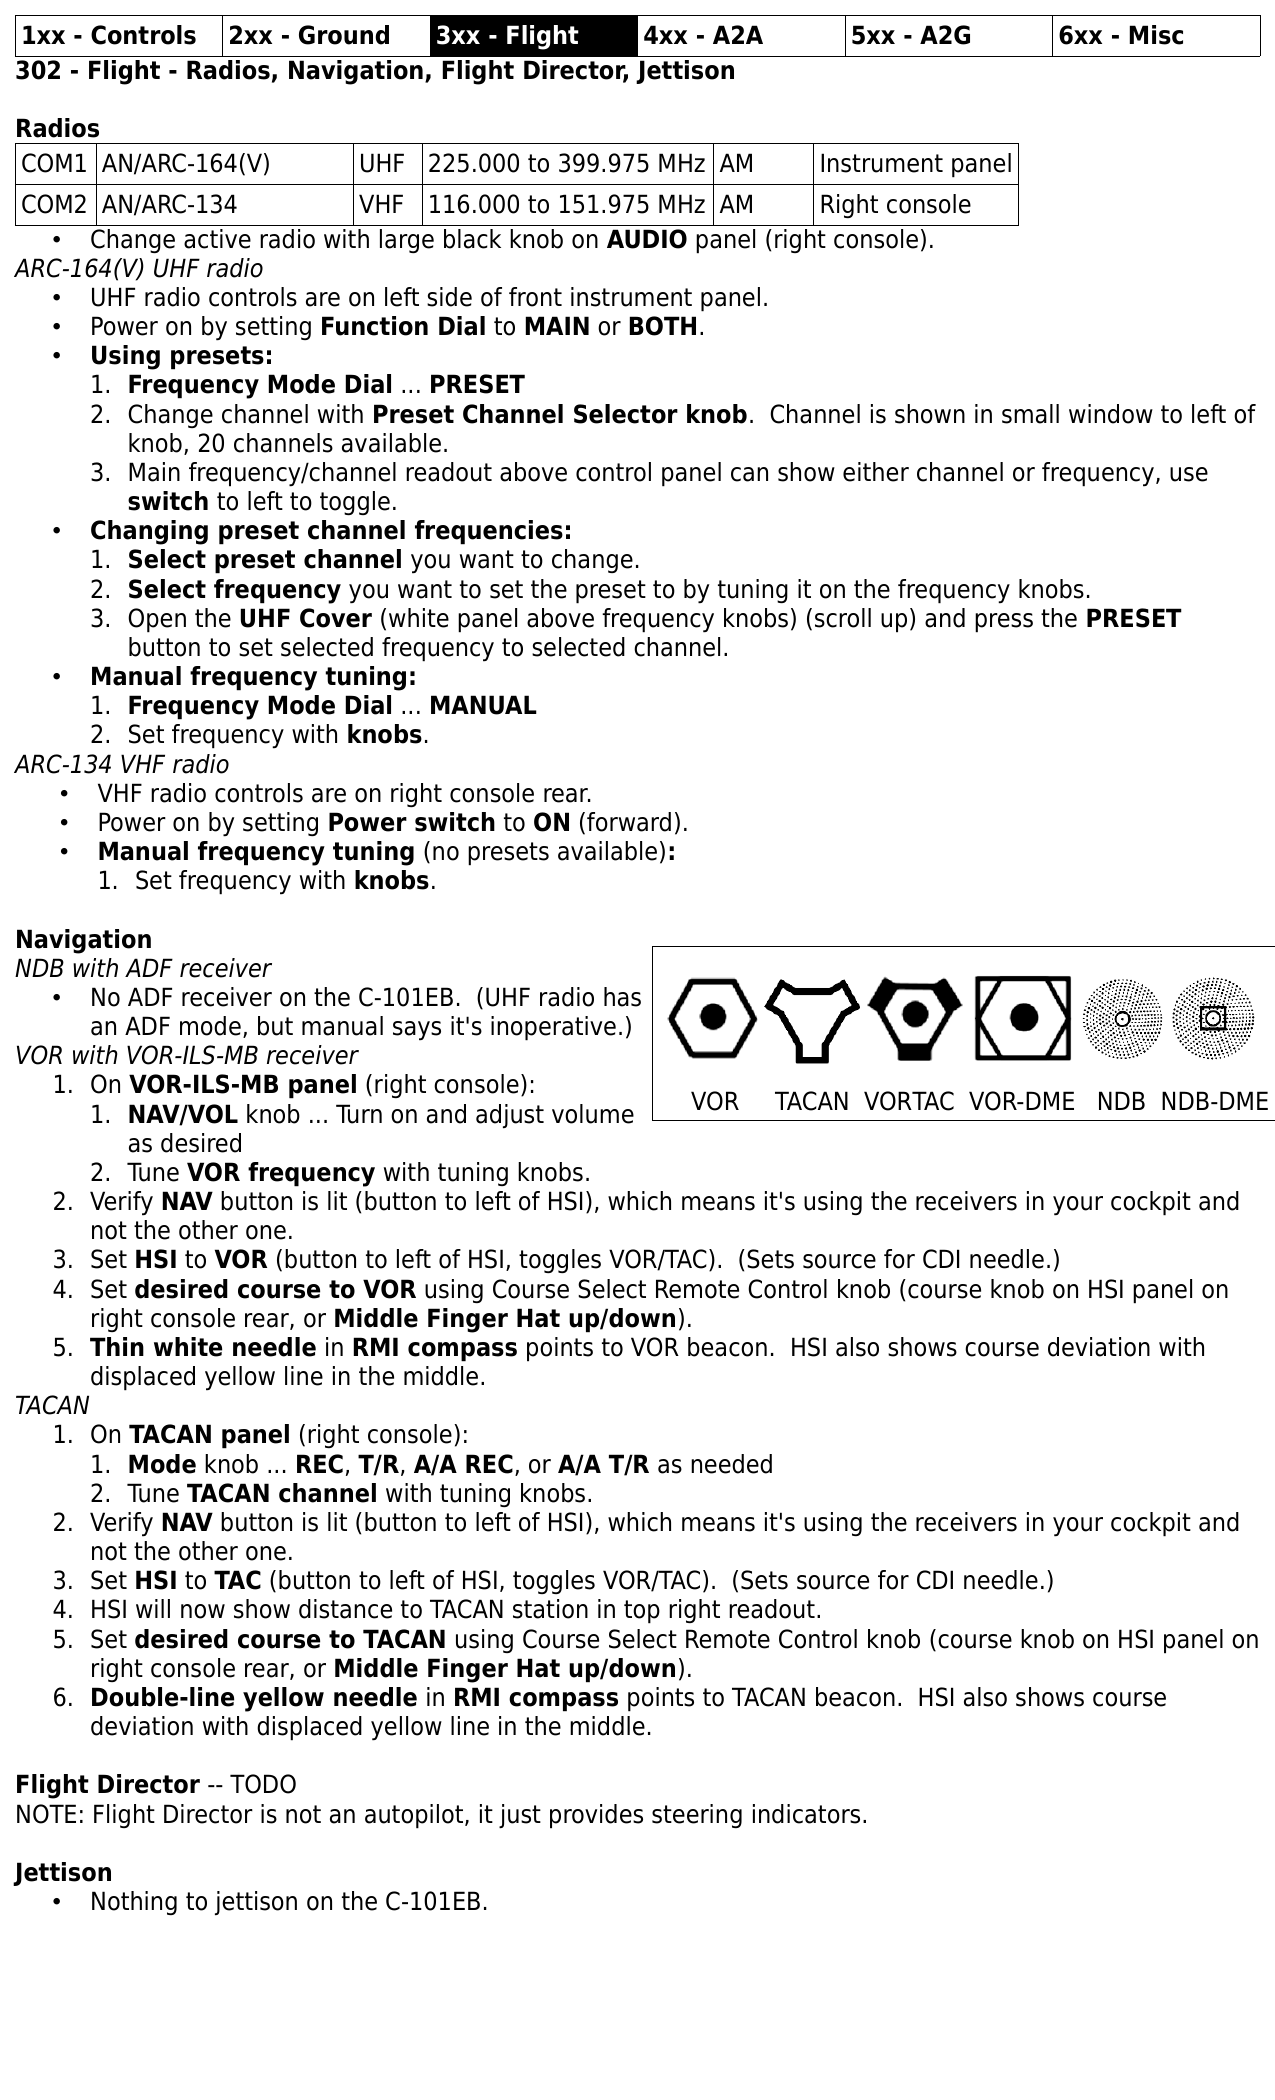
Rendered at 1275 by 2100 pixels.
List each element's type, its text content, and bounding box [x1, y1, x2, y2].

table_header 3xx - Flight [431, 16, 637, 56]
text Radios [15, 114, 1260, 143]
list HSI will now show distance to TACAN station in top right readout. [52, 1596, 1260, 1625]
table_header 2xx - Ground [223, 16, 430, 56]
list On VOR-ILS-MB panel (right console): [52, 1071, 652, 1100]
list No ADF receiver on the C-101EB. (UHF radio has an ADF mode, but manual says it's inoperative.) [52, 983, 652, 1042]
list UHF radio controls are on left side of front instrument panel. [52, 283, 1260, 312]
list Frequency Mode Dial ... PRESET [90, 371, 1260, 400]
list Thin white needle in RMI compass points to VOR beacon. HSI also shows course deviation with displaced yellow line in the middle. [52, 1333, 1260, 1392]
list Set HSI to TAC (button to left of HSI, toggles VOR/TAC). (Sets source for CDI needle.) [52, 1567, 1260, 1596]
list Select preset channel you want to change. [90, 546, 1260, 575]
list Set frequency with knobs. [90, 721, 1260, 750]
text ARC-164(V) UHF radio [15, 254, 1260, 283]
list Verify NAV button is lit (button to left of HSI), which means it's using the receivers in your cockpit and not the other one. [52, 1187, 1260, 1246]
table_cell AN/ARC-134 [97, 185, 353, 225]
list VHF radio controls are on right console rear. [60, 779, 1260, 808]
list Manual frequency tuning: [52, 662, 1260, 692]
list Mode knob ... REC, T/R, A/A REC, or A/A T/R as needed [90, 1450, 1260, 1479]
text VOR with VOR-ILS-MB receiver [15, 1042, 652, 1071]
table_cell VHF [354, 185, 422, 225]
list Tune VOR frequency with tuning knobs. [90, 1158, 1260, 1187]
list Change channel with Preset Channel Selector knob. Channel is shown in small window to left of knob, 20 channels available. [90, 400, 1260, 458]
list Select frequency you want to set the preset to by tuning it on the frequency knobs. [90, 575, 1260, 604]
list Verify NAV button is lit (button to left of HSI), which means it's using the receivers in your cockpit and not the other one. [52, 1508, 1260, 1567]
table_header AN/ARC-164(V) [97, 144, 353, 184]
table_header 5xx - A2G [846, 16, 1052, 56]
text NOTE: Flight Director is not an autopilot, it just provides steering indicators. [15, 1800, 1260, 1829]
list Power on by setting Function Dial to MAIN or BOTH. [52, 312, 1260, 342]
text TACAN [15, 1392, 1260, 1421]
text Navigation [15, 925, 1260, 954]
picture [658, 964, 1269, 1085]
list Open the UHF Cover (white panel above frequency knobs) (scroll up) and press the PRESET button to set selected frequency to selected channel. [90, 604, 1260, 662]
list Nothing to jettison on the C-101EB. [52, 1887, 1260, 1917]
table_cell COM2 [16, 185, 96, 225]
text VOR TACAN VORTAC VOR-DME NDB NDB-DME [655, 961, 1272, 1117]
table_header UHF [354, 144, 422, 184]
list Double-line yellow needle in RMI compass points to TACAN beacon. HSI also shows course deviation with displaced yellow line in the middle. [52, 1683, 1260, 1742]
text ARC-134 VHF radio [15, 750, 1260, 779]
list Manual frequency tuning (no presets available): [60, 837, 1260, 867]
list Change active radio with large black knob on AUDIO panel (right console). [52, 225, 1260, 254]
list Set HSI to VOR (button to left of HSI, toggles VOR/TAC). (Sets source for CDI needle.) [52, 1246, 1260, 1275]
table_header AM [714, 144, 813, 184]
table_cell 116.000 to 151.975 MHz [423, 185, 713, 225]
table_header Instrument panel [814, 144, 1018, 184]
list Set frequency with knobs. [97, 867, 1260, 896]
table_header 1xx - Controls [16, 16, 222, 56]
list Main frequency/channel readout above control panel can show either channel or frequency, use switch to left to toggle. [90, 458, 1260, 517]
list Tune TACAN channel with tuning knobs. [90, 1479, 1260, 1508]
list Set desired course to VOR using Course Select Remote Control knob (course knob on HSI panel on right console rear, or Middle Finger Hat up/down). [52, 1275, 1260, 1333]
list On TACAN panel (right console): [52, 1421, 1260, 1450]
list Power on by setting Power switch to ON (forward). [60, 808, 1260, 837]
list NAV/VOL knob ... Turn on and adjust volume as desired [90, 1100, 1260, 1158]
text NDB with ADF receiver [15, 954, 652, 983]
table_cell AM [714, 185, 813, 225]
table_header 225.000 to 399.975 MHz [423, 144, 713, 184]
table_header COM1 [16, 144, 96, 184]
text Flight Director -- TODO [15, 1771, 1260, 1800]
list Using presets: [52, 342, 1260, 371]
list Set desired course to TACAN using Course Select Remote Control knob (course knob on HSI panel on right console rear, or Middle Finger Hat up/down). [52, 1625, 1260, 1683]
table_header 6xx - Misc [1053, 16, 1260, 56]
text 302 - Flight - Radios, Navigation, Flight Director, Jettison [15, 57, 1260, 85]
text Jettison [15, 1858, 1260, 1887]
text [653, 947, 1275, 1120]
list Frequency Mode Dial ... MANUAL [90, 692, 1260, 721]
list Changing preset channel frequencies: [52, 517, 1260, 546]
table_cell Right console [814, 185, 1018, 225]
table_header 4xx - A2A [638, 16, 845, 56]
